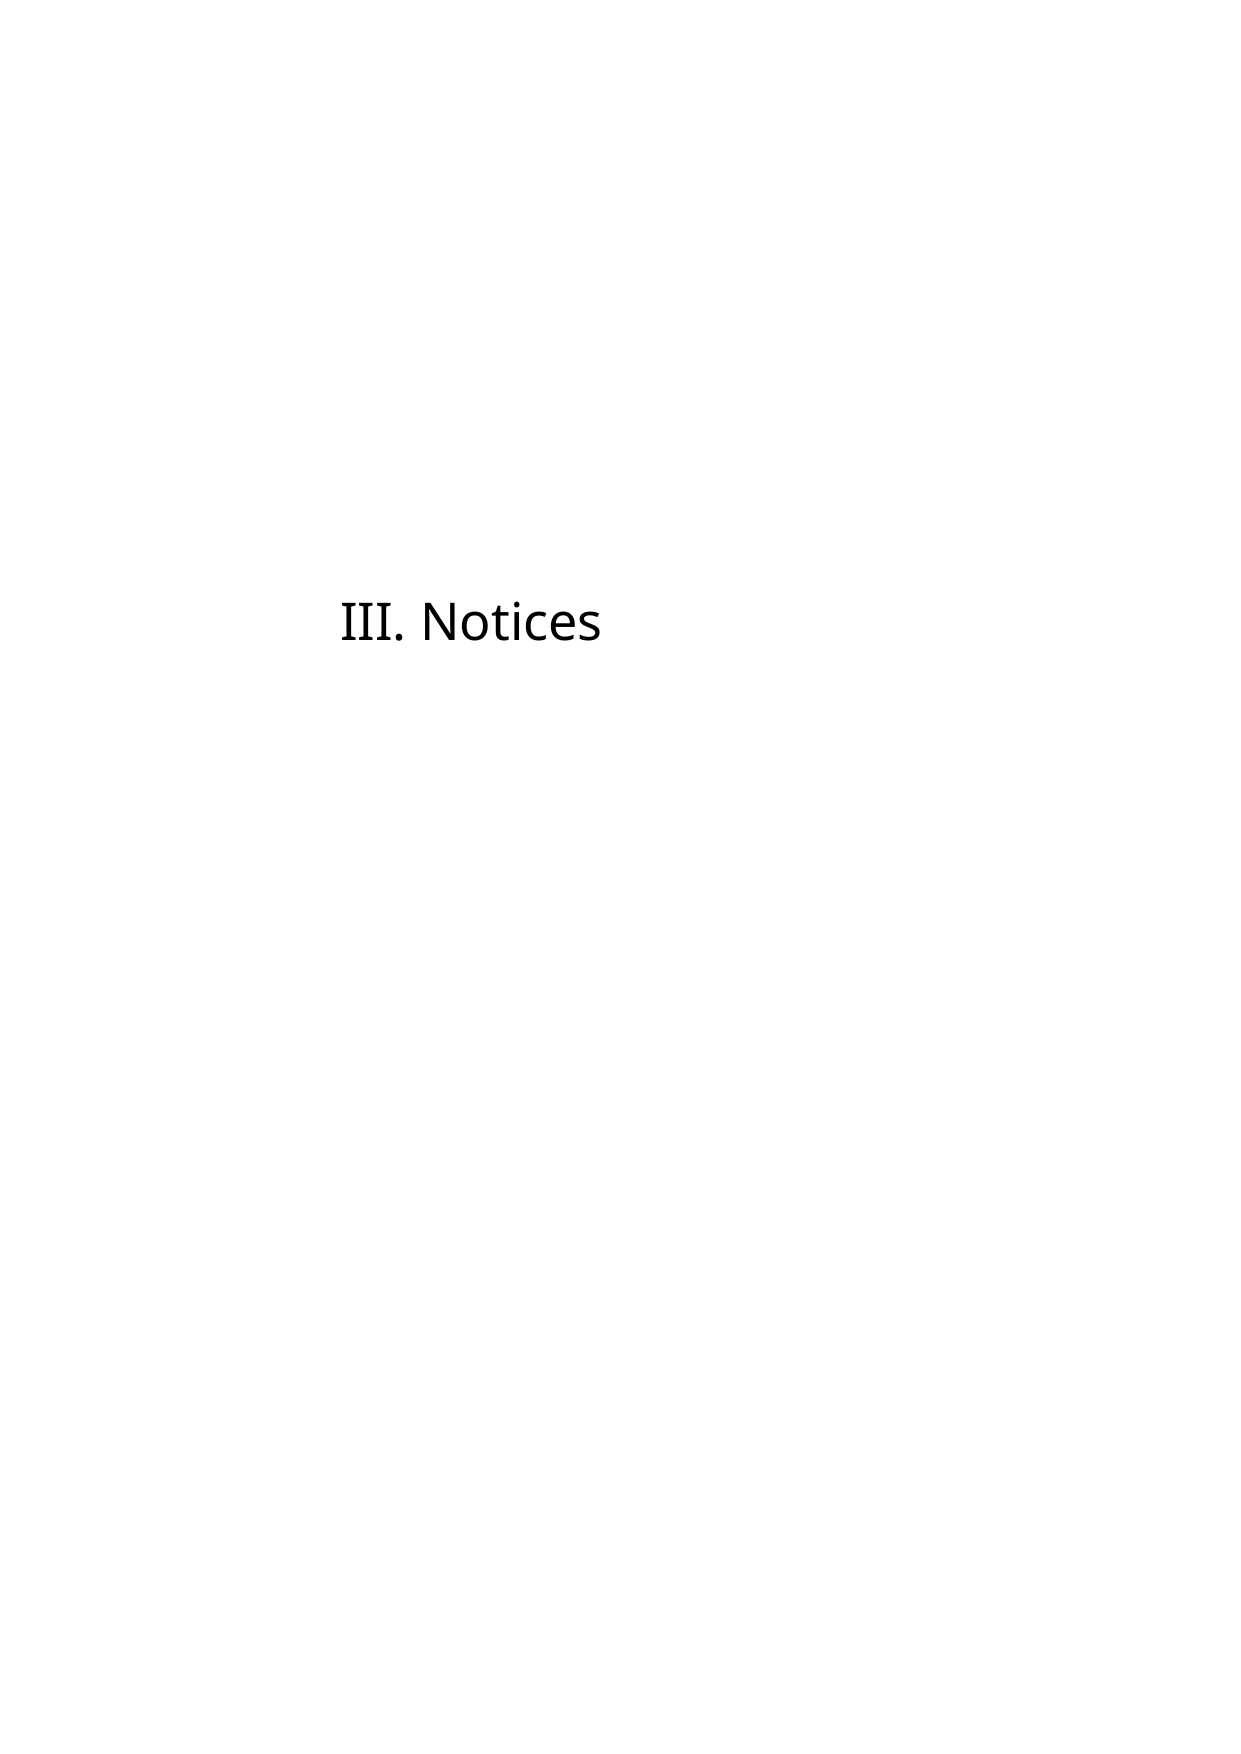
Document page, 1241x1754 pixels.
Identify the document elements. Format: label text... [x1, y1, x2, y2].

text III. Notices [340, 585, 1122, 656]
